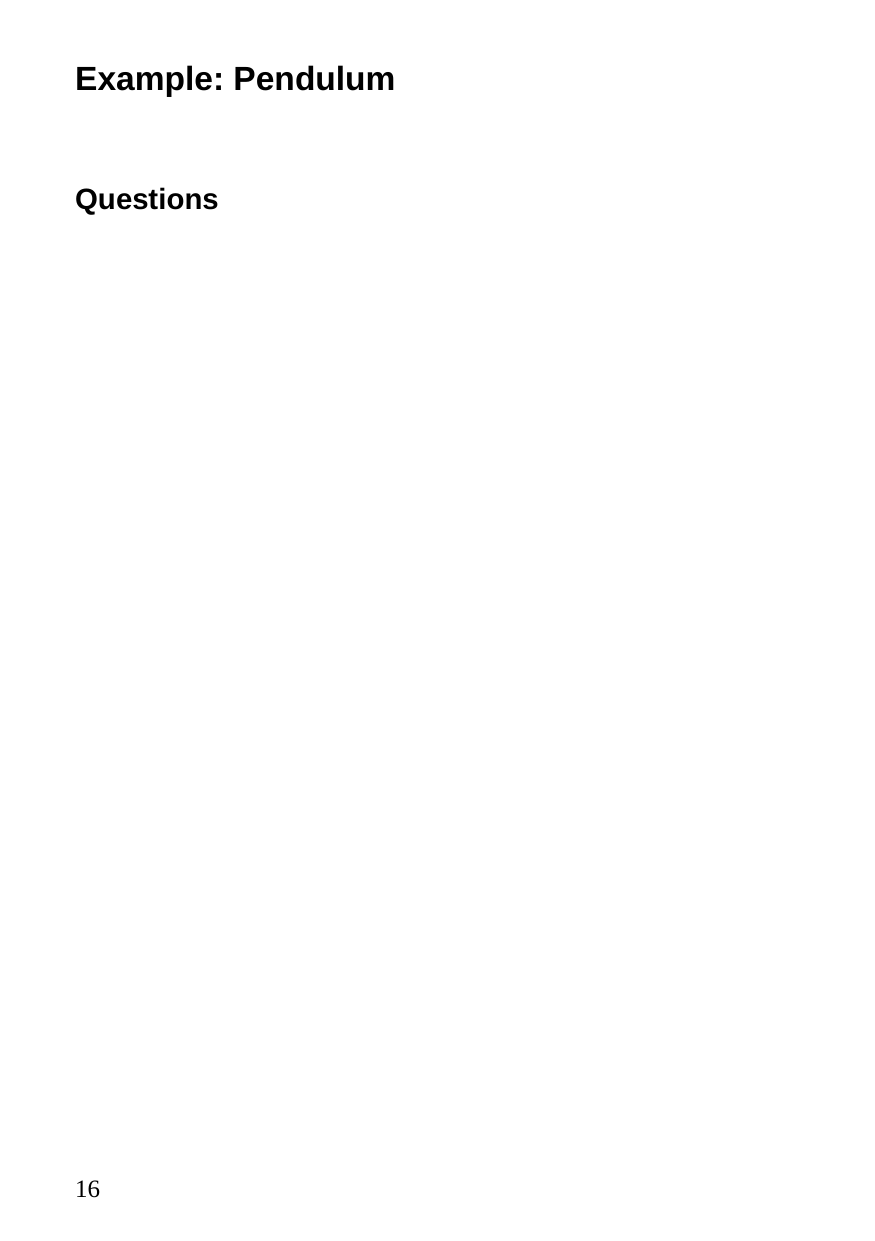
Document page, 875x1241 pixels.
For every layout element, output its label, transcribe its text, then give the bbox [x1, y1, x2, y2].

subtitle Questions [75, 182, 756, 215]
subtitle Example: Pendulum [75, 58, 756, 97]
